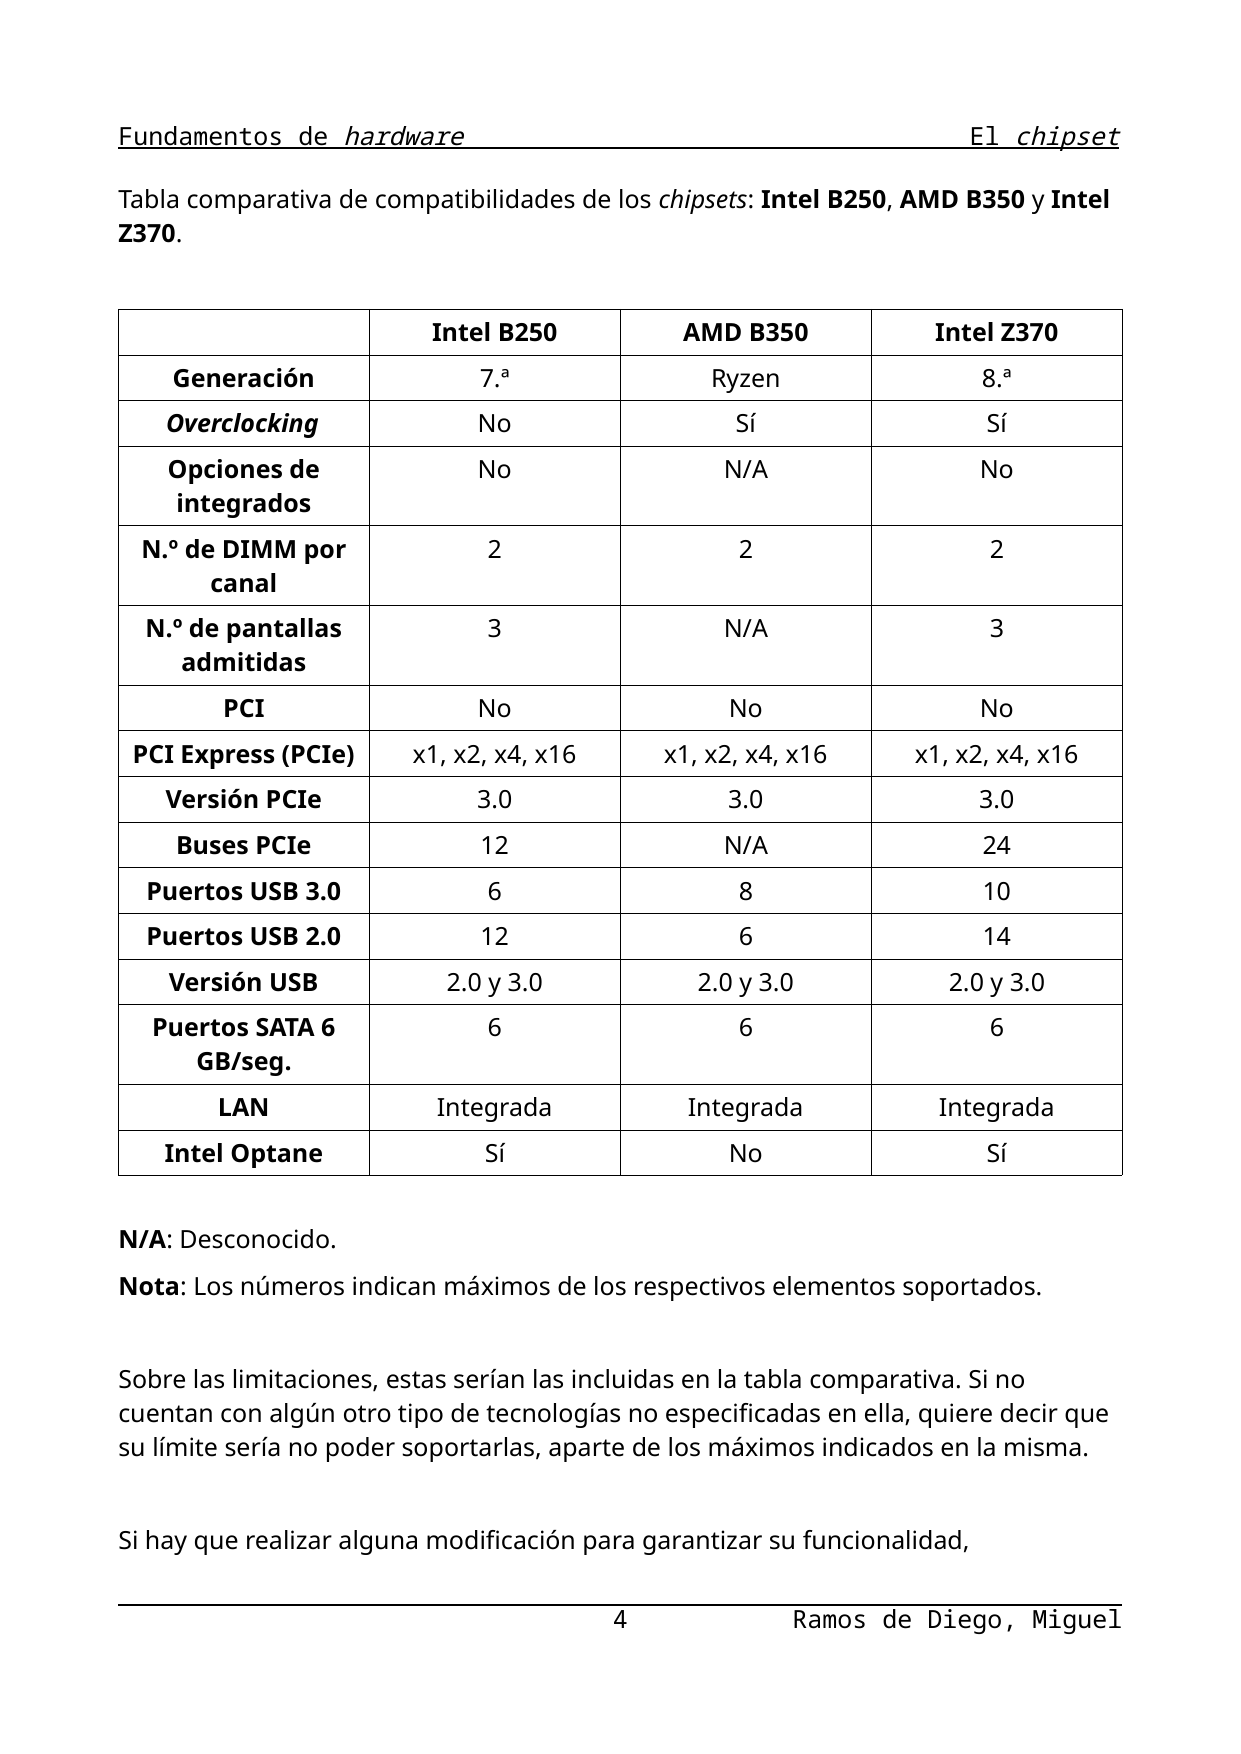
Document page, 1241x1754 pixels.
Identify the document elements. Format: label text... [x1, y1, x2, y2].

table_cell 8 [621, 868, 871, 913]
text Nota: Los números indican máximos de los respectivos elementos soportados. [118, 1268, 1122, 1302]
table_cell 10 [872, 868, 1122, 913]
table_cell 6 [370, 1005, 620, 1084]
table_cell N.º de pantallas admitidas [119, 606, 369, 685]
table_cell 6 [370, 868, 620, 913]
table_cell 6 [621, 1005, 871, 1084]
table_cell Integrada [872, 1085, 1122, 1129]
table_cell 2.0 y 3.0 [872, 960, 1122, 1004]
table_cell Overclocking [119, 401, 369, 446]
table_cell Integrada [370, 1085, 620, 1129]
table_cell 2 [370, 526, 620, 605]
table_cell LAN [119, 1085, 369, 1129]
table_header Intel B250 [370, 310, 620, 354]
table_cell Ryzen [621, 356, 871, 400]
table_cell 12 [370, 823, 620, 867]
table_cell x1, x2, x4, x16 [370, 731, 620, 776]
table_cell Puertos USB 2.0 [119, 914, 369, 958]
table_cell 3.0 [872, 777, 1122, 822]
table_cell x1, x2, x4, x16 [621, 731, 871, 776]
table_cell 24 [872, 823, 1122, 867]
table_cell 12 [370, 914, 620, 958]
table_cell Puertos SATA 6 GB/seg. [119, 1005, 369, 1084]
table_header AMD B350 [621, 310, 871, 354]
table_cell Versión USB [119, 960, 369, 1004]
table_cell Sí [621, 401, 871, 446]
table_cell No [370, 686, 620, 730]
table_cell N/A [621, 606, 871, 685]
text Sobre las limitaciones, estas serían las incluidas en la tabla comparativa. Si no cuentan con algún otro tipo de tecnologías no especificadas en ella, quiere decir que su límite sería no poder soportarlas, aparte de los máximos indicados en la misma. [118, 1361, 1122, 1464]
table_cell No [370, 401, 620, 446]
table_cell PCI Express (PCIe) [119, 731, 369, 776]
table_cell Sí [872, 1131, 1122, 1175]
table_header [119, 310, 369, 354]
table_cell 3 [872, 606, 1122, 685]
table_cell No [872, 686, 1122, 730]
table_cell Generación [119, 356, 369, 400]
table_cell Versión PCIe [119, 777, 369, 822]
table_cell N/A [621, 447, 871, 525]
table_cell 3.0 [370, 777, 620, 822]
table_cell 6 [872, 1005, 1122, 1084]
table_cell x1, x2, x4, x16 [872, 731, 1122, 776]
table_cell Puertos USB 3.0 [119, 868, 369, 913]
text N/A: Desconocido. [118, 1222, 1122, 1256]
table_cell N/A [621, 823, 871, 867]
table_cell 2.0 y 3.0 [370, 960, 620, 1004]
table_cell 8.ª [872, 356, 1122, 400]
table_cell 6 [621, 914, 871, 958]
table_cell Sí [370, 1131, 620, 1175]
table_cell No [621, 686, 871, 730]
table_cell No [621, 1131, 871, 1175]
table_cell 2 [872, 526, 1122, 605]
text Tabla comparativa de compatibilidades de los chipsets: Intel B250, AMD B350 y Intel Z370. [118, 182, 1122, 250]
table_cell 3.0 [621, 777, 871, 822]
table_cell 2 [621, 526, 871, 605]
table_cell N.º de DIMM por canal [119, 526, 369, 605]
table_cell Sí [872, 401, 1122, 446]
table_cell PCI [119, 686, 369, 730]
table_cell No [872, 447, 1122, 525]
table_cell 7.ª [370, 356, 620, 400]
table_cell 14 [872, 914, 1122, 958]
table_cell 2.0 y 3.0 [621, 960, 871, 1004]
table_cell No [370, 447, 620, 525]
table_cell Integrada [621, 1085, 871, 1129]
table_header Intel Z370 [872, 310, 1122, 354]
text Si hay que realizar alguna modificación para garantizar su funcionalidad, [118, 1523, 1122, 1557]
table_cell Opciones de integrados [119, 447, 369, 525]
table_cell Intel Optane [119, 1131, 369, 1175]
table_cell Buses PCIe [119, 823, 369, 867]
table_cell 3 [370, 606, 620, 685]
